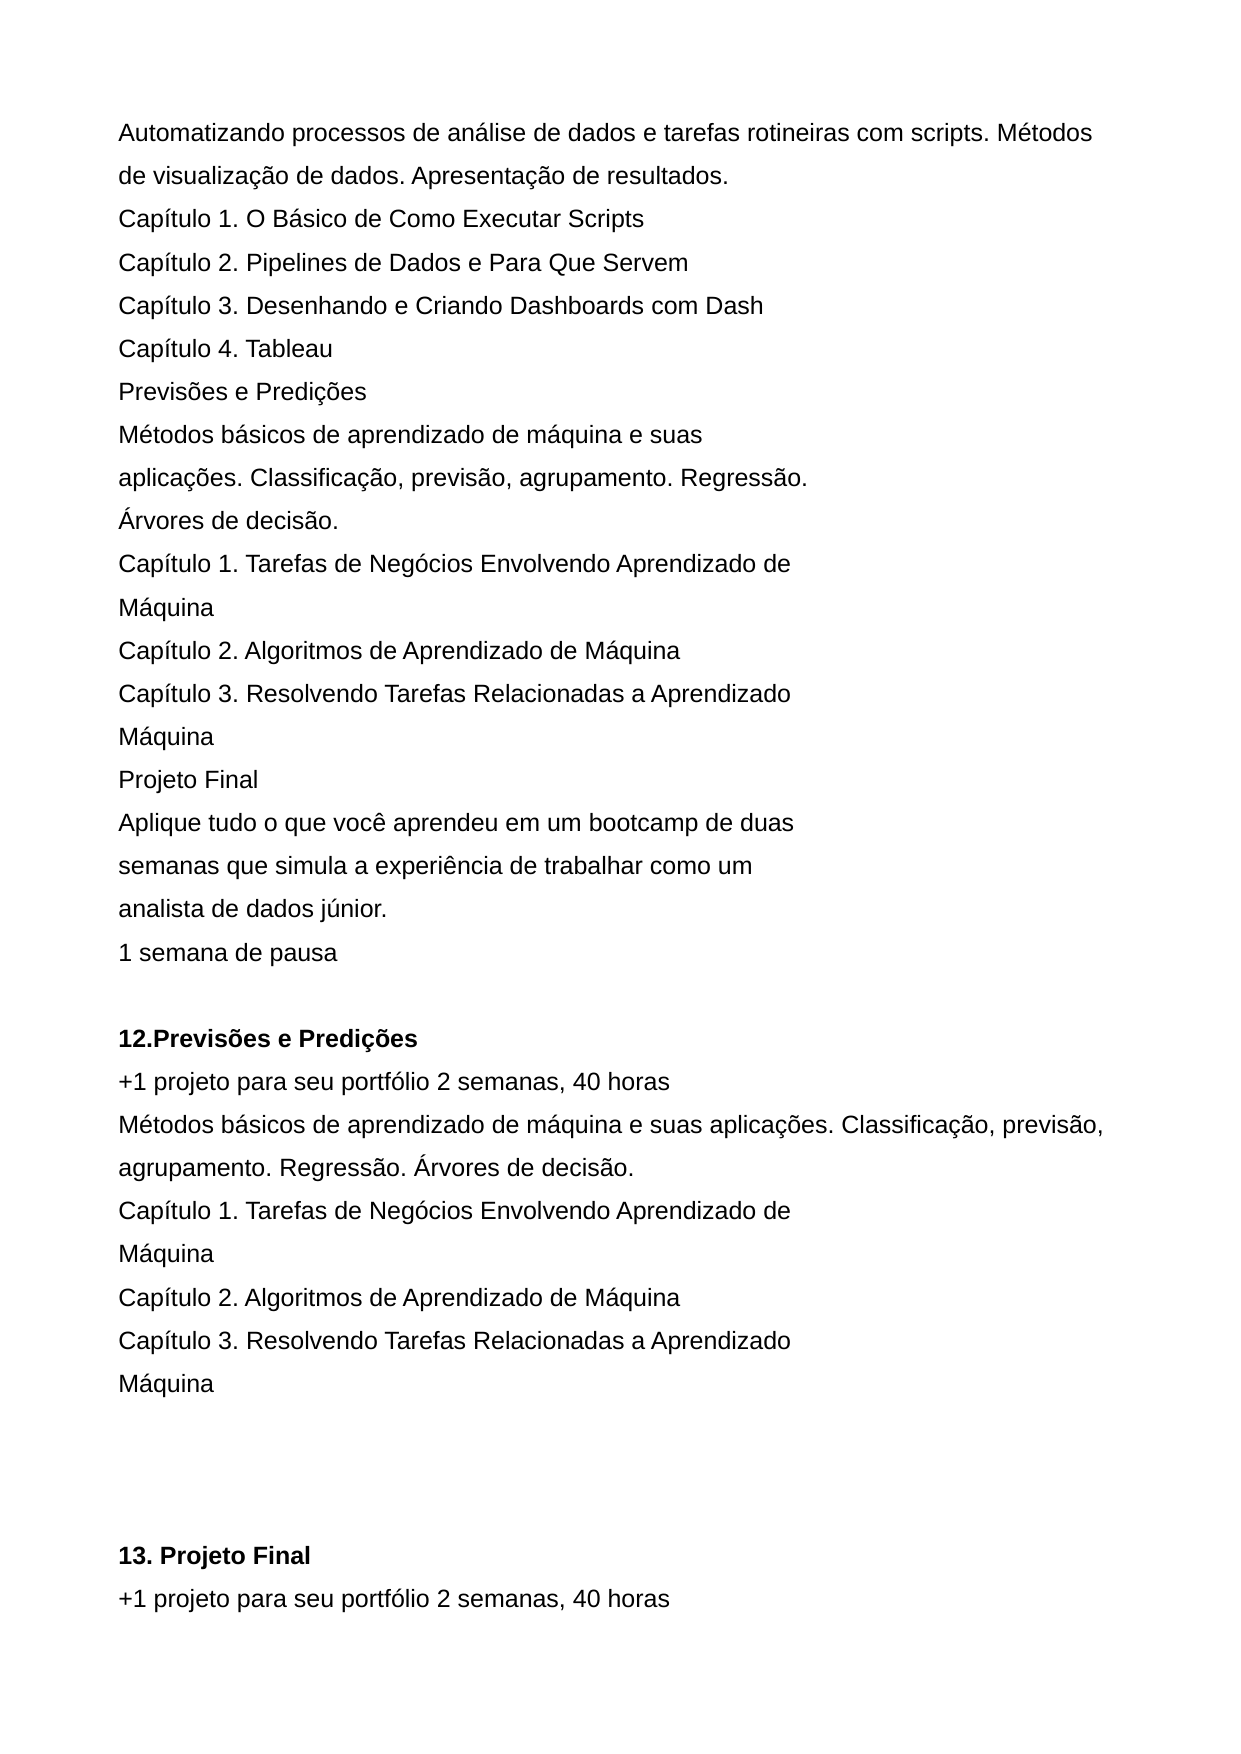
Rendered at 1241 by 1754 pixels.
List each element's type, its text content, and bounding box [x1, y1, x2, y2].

text Capítulo 2. Algoritmos de Aprendizado de Máquina [118, 636, 1122, 664]
text Métodos básicos de aprendizado de máquina e suas aplicações. Classificação, previsão, agrupamento. Regressão. Árvores de decisão. [118, 1110, 1122, 1182]
text Capítulo 2. Algoritmos de Aprendizado de Máquina [118, 1282, 1122, 1311]
text 1 semana de pausa [118, 937, 1122, 966]
text Máquina [118, 1369, 1122, 1397]
text Automatizando processos de análise de dados e tarefas rotineiras com scripts. Métodos de visualização de dados. Apresentação de resultados. [118, 118, 1122, 190]
text Previsões e Predições [118, 377, 1122, 406]
text Máquina [118, 1239, 1122, 1268]
text Capítulo 4. Tableau [118, 334, 1122, 362]
text aplicações. Classificação, previsão, agrupamento. Regressão. [118, 463, 1122, 492]
text semanas que simula a experiência de trabalhar como um [118, 851, 1122, 880]
text +1 projeto para seu portfólio 2 semanas, 40 horas [118, 1584, 1122, 1613]
text Projeto Final [118, 765, 1122, 794]
text 13. Projeto Final [118, 1541, 1122, 1570]
text Capítulo 3. Resolvendo Tarefas Relacionadas a Aprendizado [118, 679, 1122, 707]
text analista de dados júnior. [118, 894, 1122, 923]
text Capítulo 1. Tarefas de Negócios Envolvendo Aprendizado de [118, 549, 1122, 578]
text Árvores de decisão. [118, 506, 1122, 535]
text Máquina [118, 722, 1122, 751]
text 12.Previsões e Predições [118, 1024, 1122, 1052]
text Capítulo 1. Tarefas de Negócios Envolvendo Aprendizado de [118, 1196, 1122, 1225]
text Métodos básicos de aprendizado de máquina e suas [118, 420, 1122, 449]
text +1 projeto para seu portfólio 2 semanas, 40 horas [118, 1067, 1122, 1096]
text Capítulo 1. O Básico de Como Executar Scripts [118, 204, 1122, 233]
text Aplique tudo o que você aprendeu em um bootcamp de duas [118, 808, 1122, 837]
text Capítulo 2. Pipelines de Dados e Para Que Servem [118, 247, 1122, 276]
text Capítulo 3. Resolvendo Tarefas Relacionadas a Aprendizado [118, 1326, 1122, 1354]
text Máquina [118, 592, 1122, 621]
text Capítulo 3. Desenhando e Criando Dashboards com Dash [118, 291, 1122, 319]
